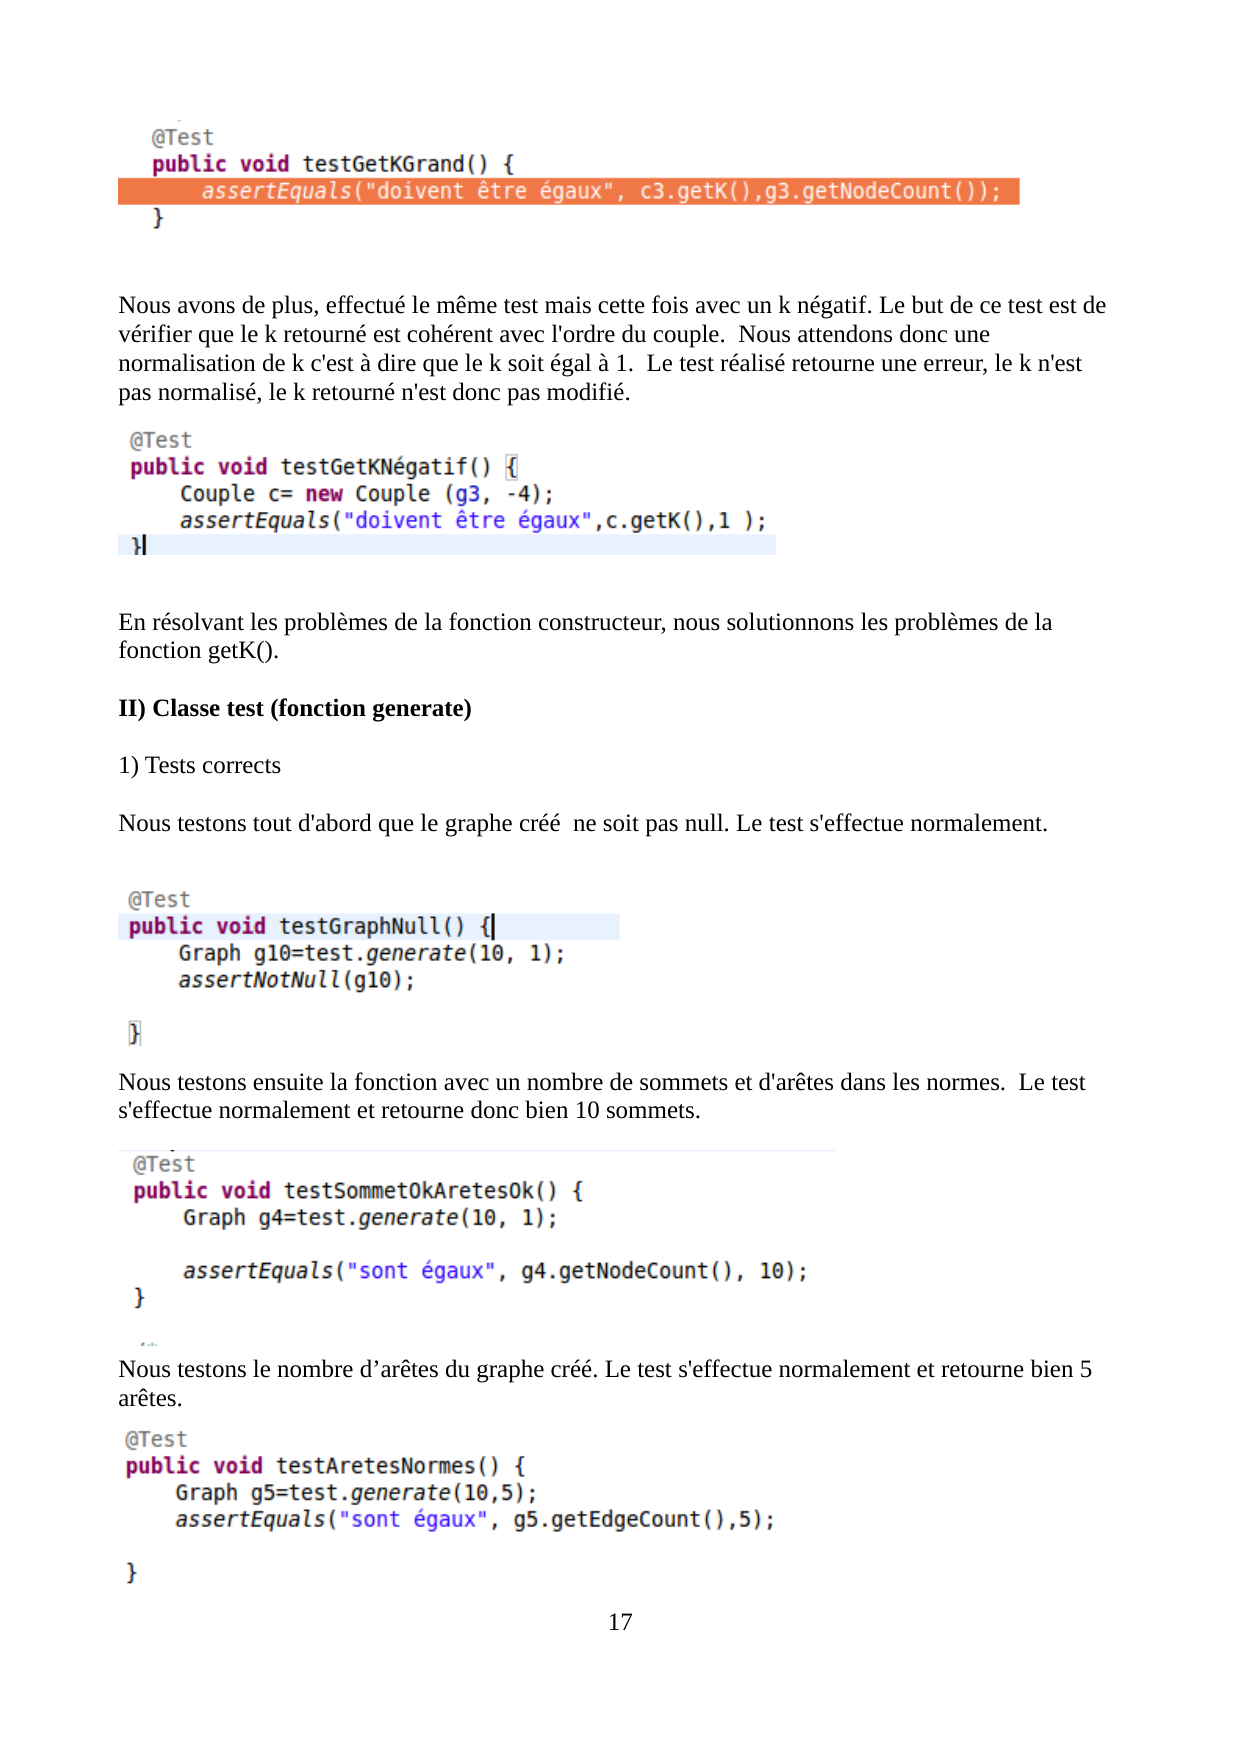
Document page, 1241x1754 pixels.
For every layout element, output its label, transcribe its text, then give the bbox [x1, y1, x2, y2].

text Nous testons le nombre d’arêtes du graphe créé. Le test s'effectue normalement et retourne bien 5 arêtes. [118, 1354, 1122, 1412]
text En résolvant les problèmes de la fonction constructeur, nous solutionnons les problèmes de la fonction getK(). [118, 607, 1122, 664]
picture [118, 890, 620, 1046]
text Nous testons ensuite la fonction avec un nombre de sommets et d'arêtes dans les normes. Le test s'effectue normalement et retourne donc bien 10 sommets. [118, 1067, 1122, 1124]
picture [118, 1422, 797, 1607]
text 1) Tests corrects [118, 750, 1122, 779]
text II) Classe test (fonction generate) [118, 693, 1122, 722]
picture [118, 120, 1020, 246]
text Nous testons tout d'abord que le graphe créé ne soit pas null. Le test s'effectue normalement. [118, 808, 1122, 837]
picture [118, 426, 776, 555]
picture [118, 1150, 836, 1346]
text Nous avons de plus, effectué le même test mais cette fois avec un k négatif. Le but de ce test est de vérifier que le k retourné est cohérent avec l'ordre du couple. Nous attendons donc une normalisation de k c'est à dire que le k soit égal à 1. Le test réalisé retourne une erreur, le k n'est pas normalisé, le k retourné n'est donc pas modifié. [118, 291, 1122, 406]
